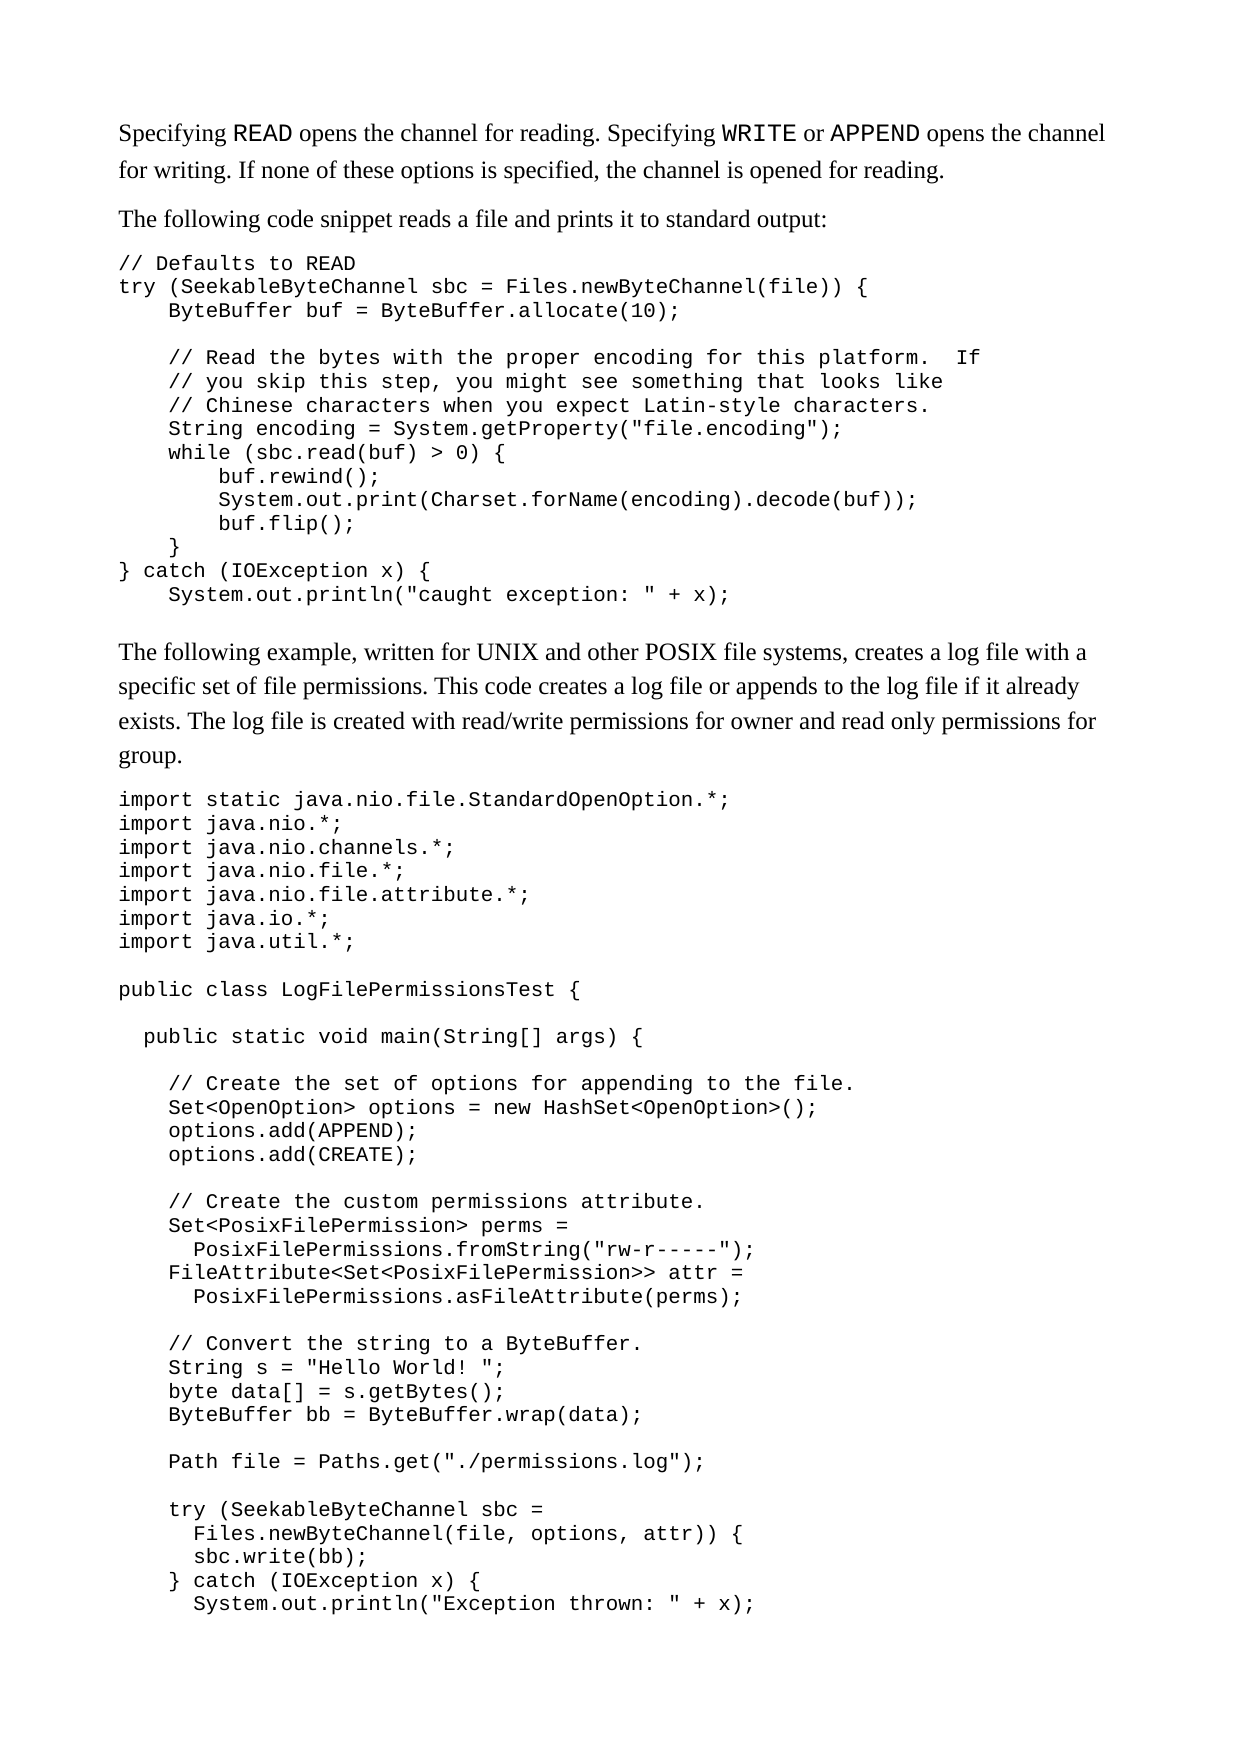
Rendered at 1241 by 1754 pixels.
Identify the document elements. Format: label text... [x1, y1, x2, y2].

text options.add(CREATE); [118, 1144, 1122, 1168]
text String encoding = System.getProperty("file.encoding"); [118, 418, 1122, 442]
text // Chinese characters when you expect Latin-style characters. [118, 395, 1122, 418]
text public static void main(String[] args) { [118, 1026, 1122, 1049]
text The following example, written for UNIX and other POSIX file systems, creates a log file with a specific set of file permissions. This code creates a log file or appends to the log file if it already exists. The log file is created with read/write permissions for owner and read only permissions for group. [118, 637, 1122, 769]
text String s = "Hello World! "; [118, 1357, 1122, 1381]
text } catch (IOException x) { [118, 560, 1122, 584]
text // Defaults to READ [118, 253, 1122, 276]
text // Create the set of options for appending to the file. [118, 1073, 1122, 1097]
text import static java.nio.file.StandardOpenOption.*; [118, 789, 1122, 813]
text try (SeekableByteChannel sbc = Files.newByteChannel(file)) { [118, 276, 1122, 300]
text ByteBuffer bb = ByteBuffer.wrap(data); [118, 1404, 1122, 1428]
text sbc.write(bb); [118, 1546, 1122, 1570]
text import java.nio.file.attribute.*; [118, 884, 1122, 908]
text Path file = Paths.get("./permissions.log"); [118, 1452, 1122, 1475]
text import java.util.*; [118, 931, 1122, 955]
text } [118, 537, 1122, 560]
text // Convert the string to a ByteBuffer. [118, 1333, 1122, 1357]
text byte data[] = s.getBytes(); [118, 1381, 1122, 1404]
text PosixFilePermissions.fromString("rw-r-----"); [118, 1239, 1122, 1262]
text import java.io.*; [118, 908, 1122, 931]
text System.out.println("caught exception: " + x); [118, 584, 1122, 607]
text The following code snippet reads a file and prints it to standard output: [118, 204, 1122, 232]
text public class LogFilePermissionsTest { [118, 979, 1122, 1002]
text while (sbc.read(buf) > 0) { [118, 442, 1122, 466]
text // Read the bytes with the proper encoding for this platform. If [118, 347, 1122, 371]
text Specifying READ opens the channel for reading. Specifying WRITE or APPEND opens the channel for writing. If none of these options is specified, the channel is opened for reading. [118, 118, 1122, 183]
text // you skip this step, you might see something that looks like [118, 371, 1122, 395]
text import java.nio.channels.*; [118, 837, 1122, 860]
text options.add(APPEND); [118, 1121, 1122, 1144]
text Set<OpenOption> options = new HashSet<OpenOption>(); [118, 1097, 1122, 1121]
text } catch (IOException x) { [118, 1570, 1122, 1593]
text // Create the custom permissions attribute. [118, 1191, 1122, 1215]
text PosixFilePermissions.asFileAttribute(perms); [118, 1286, 1122, 1310]
text ByteBuffer buf = ByteBuffer.allocate(10); [118, 300, 1122, 324]
text buf.flip(); [118, 513, 1122, 537]
text buf.rewind(); [118, 466, 1122, 489]
text import java.nio.*; [118, 813, 1122, 837]
text try (SeekableByteChannel sbc = [118, 1499, 1122, 1522]
text System.out.print(Charset.forName(encoding).decode(buf)); [118, 489, 1122, 513]
text FileAttribute<Set<PosixFilePermission>> attr = [118, 1262, 1122, 1286]
text Files.newByteChannel(file, options, attr)) { [118, 1522, 1122, 1546]
text Set<PosixFilePermission> perms = [118, 1215, 1122, 1239]
text import java.nio.file.*; [118, 860, 1122, 884]
text System.out.println("Exception thrown: " + x); [118, 1593, 1122, 1617]
